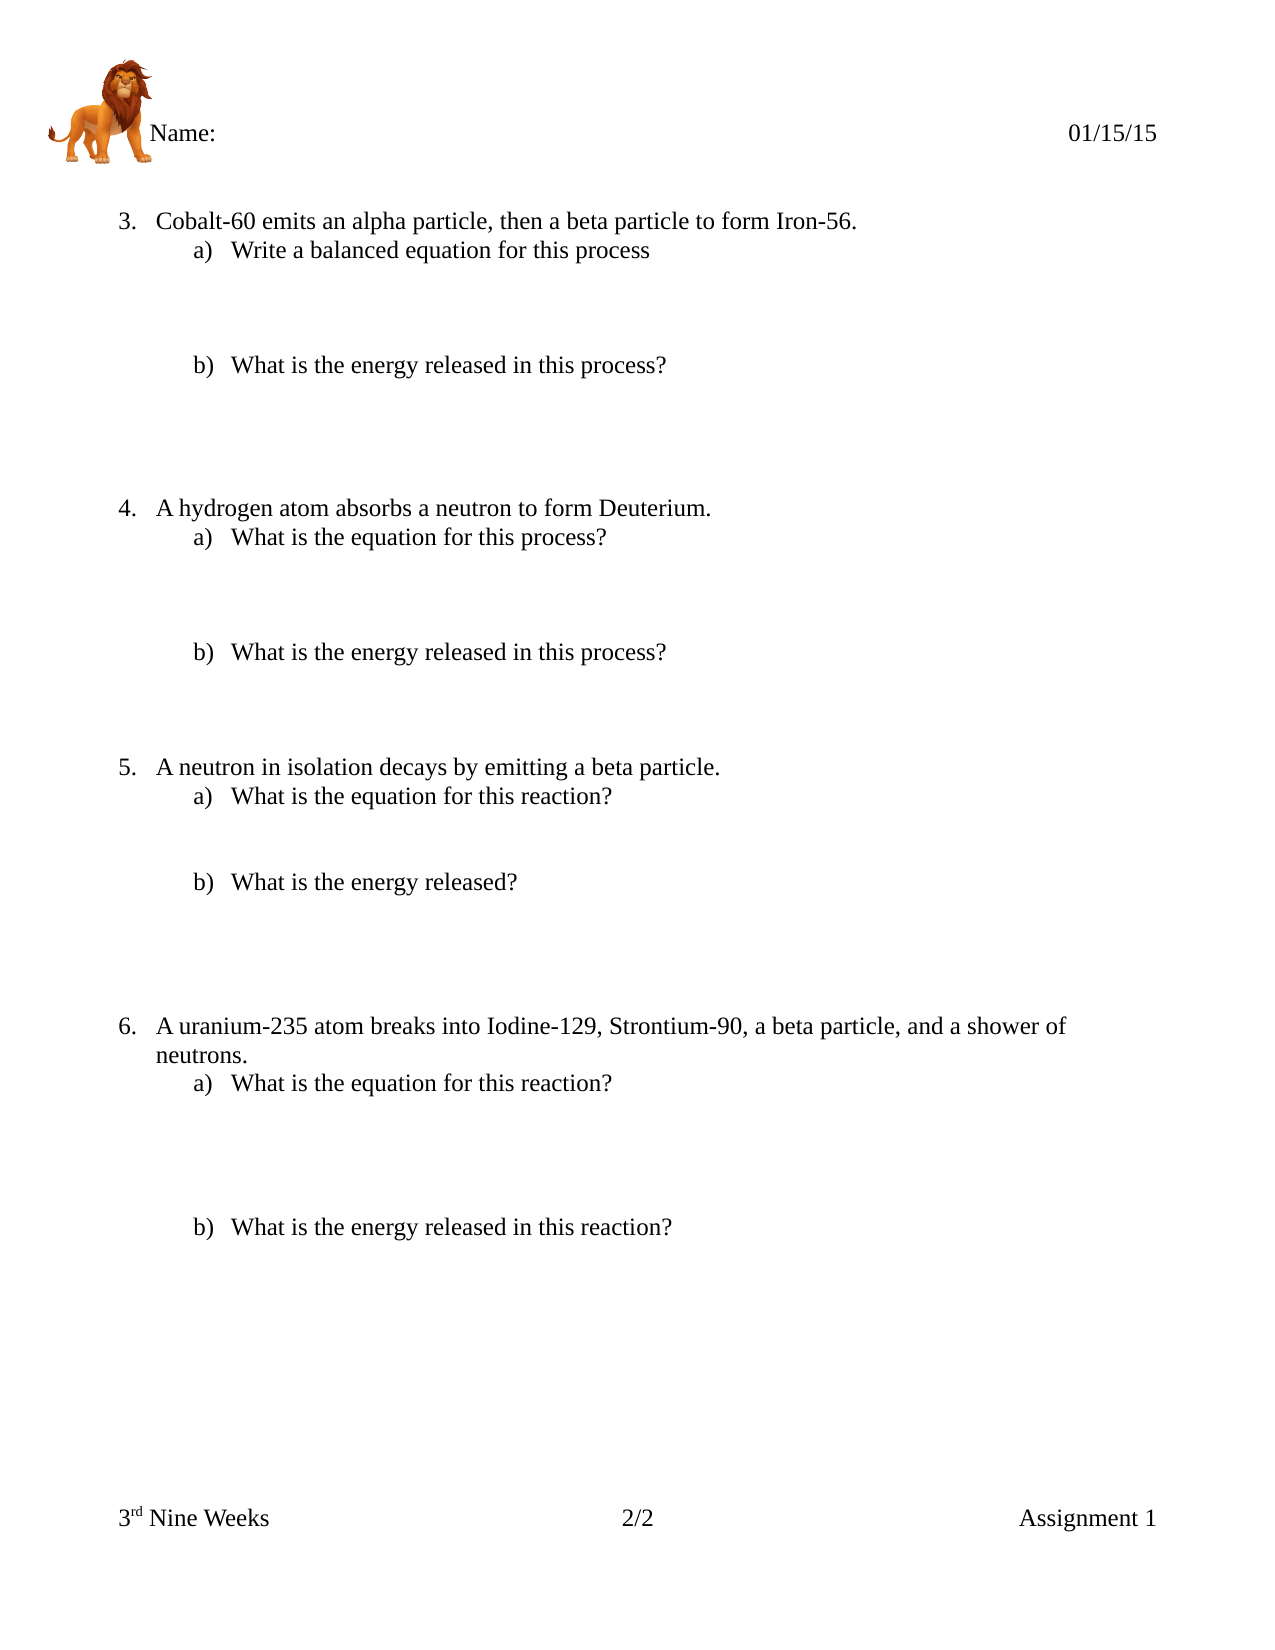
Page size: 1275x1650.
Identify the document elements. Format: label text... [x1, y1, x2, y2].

picture [47, 58, 153, 164]
list What is the energy released? [193, 867, 1157, 896]
list Write a balanced equation for this process [193, 235, 1157, 263]
list What is the energy released in this process? [193, 350, 1157, 378]
list What is the equation for this reaction? [193, 781, 1157, 810]
list A neutron in isolation decays by emitting a beta particle. [118, 752, 1157, 781]
list What is the equation for this reaction? [193, 1068, 1157, 1097]
list A hydrogen atom absorbs a neutron to form Deuterium. [118, 493, 1157, 522]
list A uranium-235 atom breaks into Iodine-129, Strontium-90, a beta particle, and a shower of neutrons. [118, 1011, 1157, 1068]
list What is the equation for this process? [193, 522, 1157, 551]
list What is the energy released in this reaction? [193, 1212, 1157, 1241]
list What is the energy released in this process? [193, 637, 1157, 666]
list Cobalt-60 emits an alpha particle, then a beta particle to form Iron-56. [118, 206, 1157, 235]
